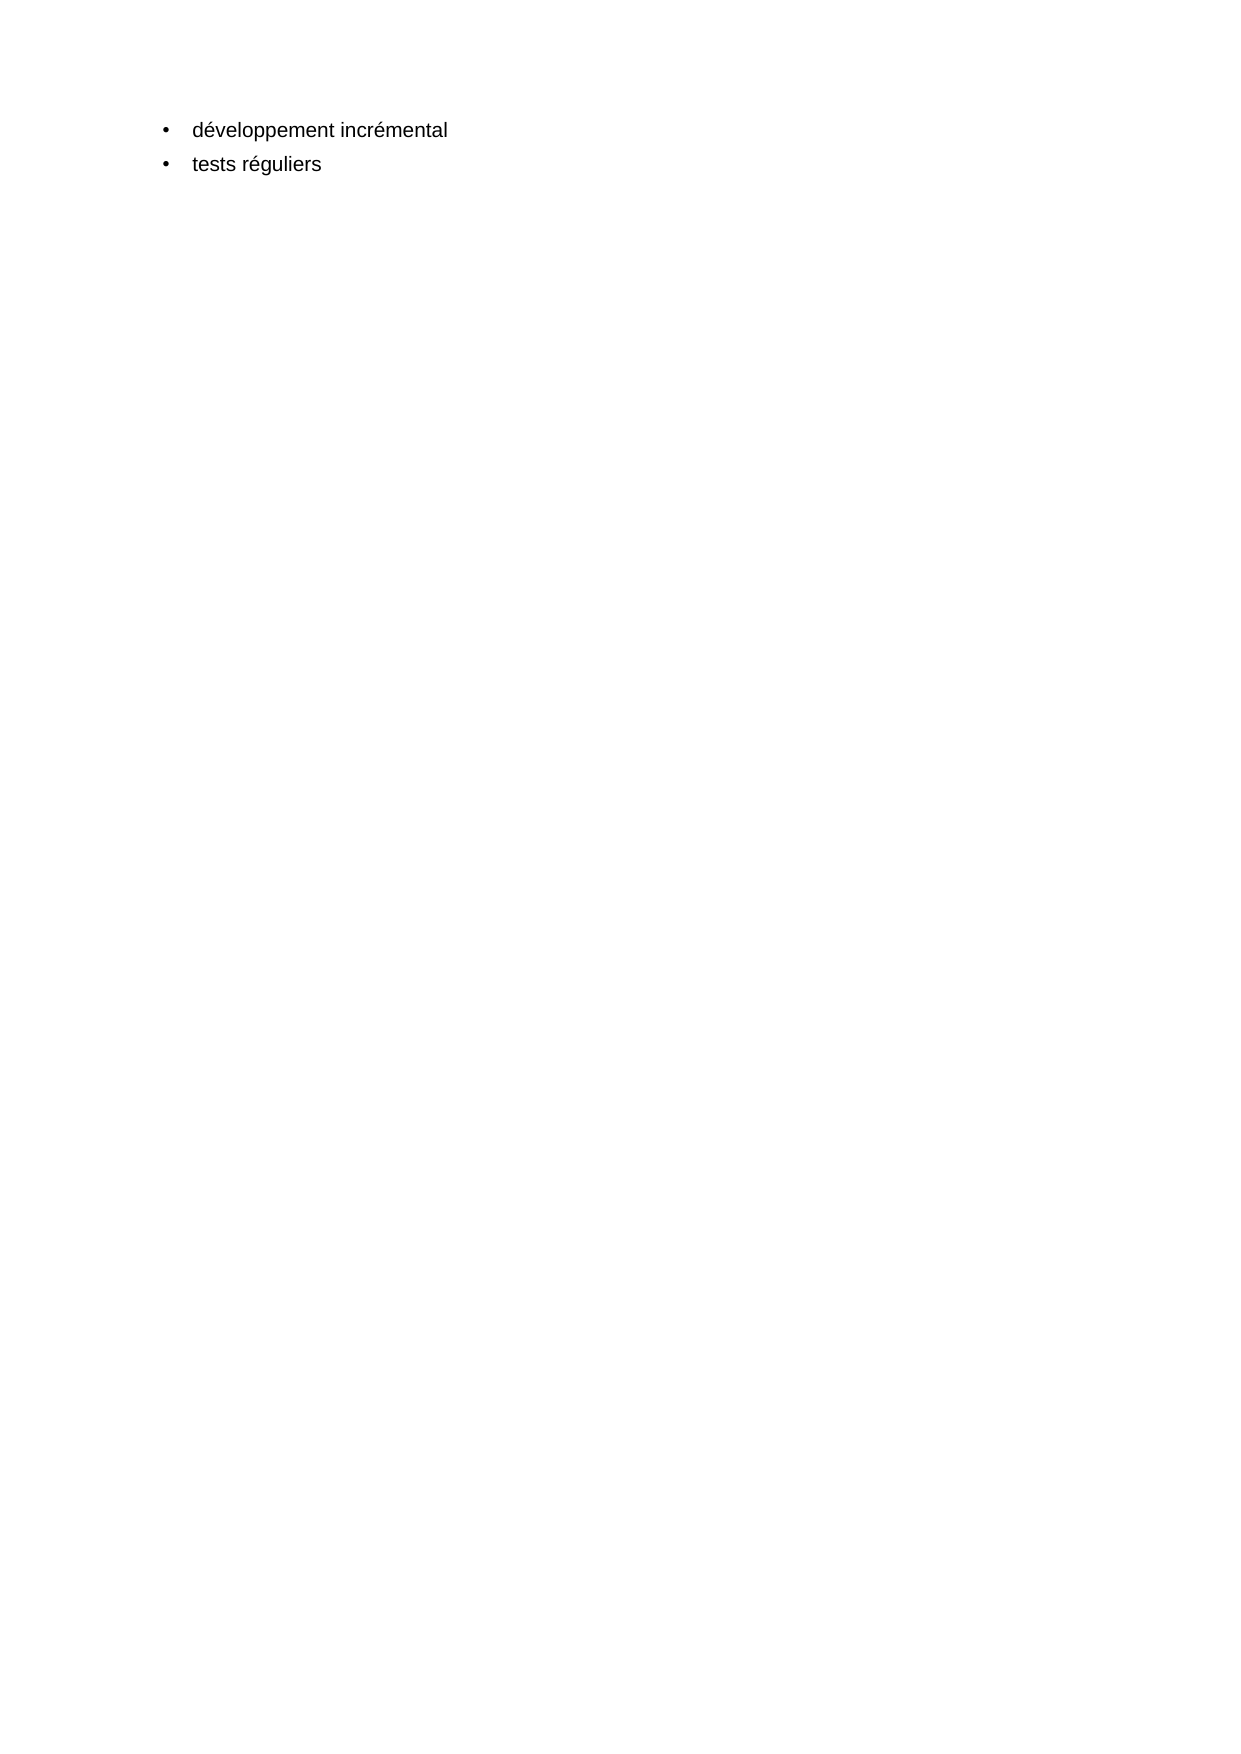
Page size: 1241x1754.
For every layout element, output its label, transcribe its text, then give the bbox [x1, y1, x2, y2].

list tests réguliers [162, 152, 1122, 176]
list développement incrémental [162, 118, 1122, 142]
